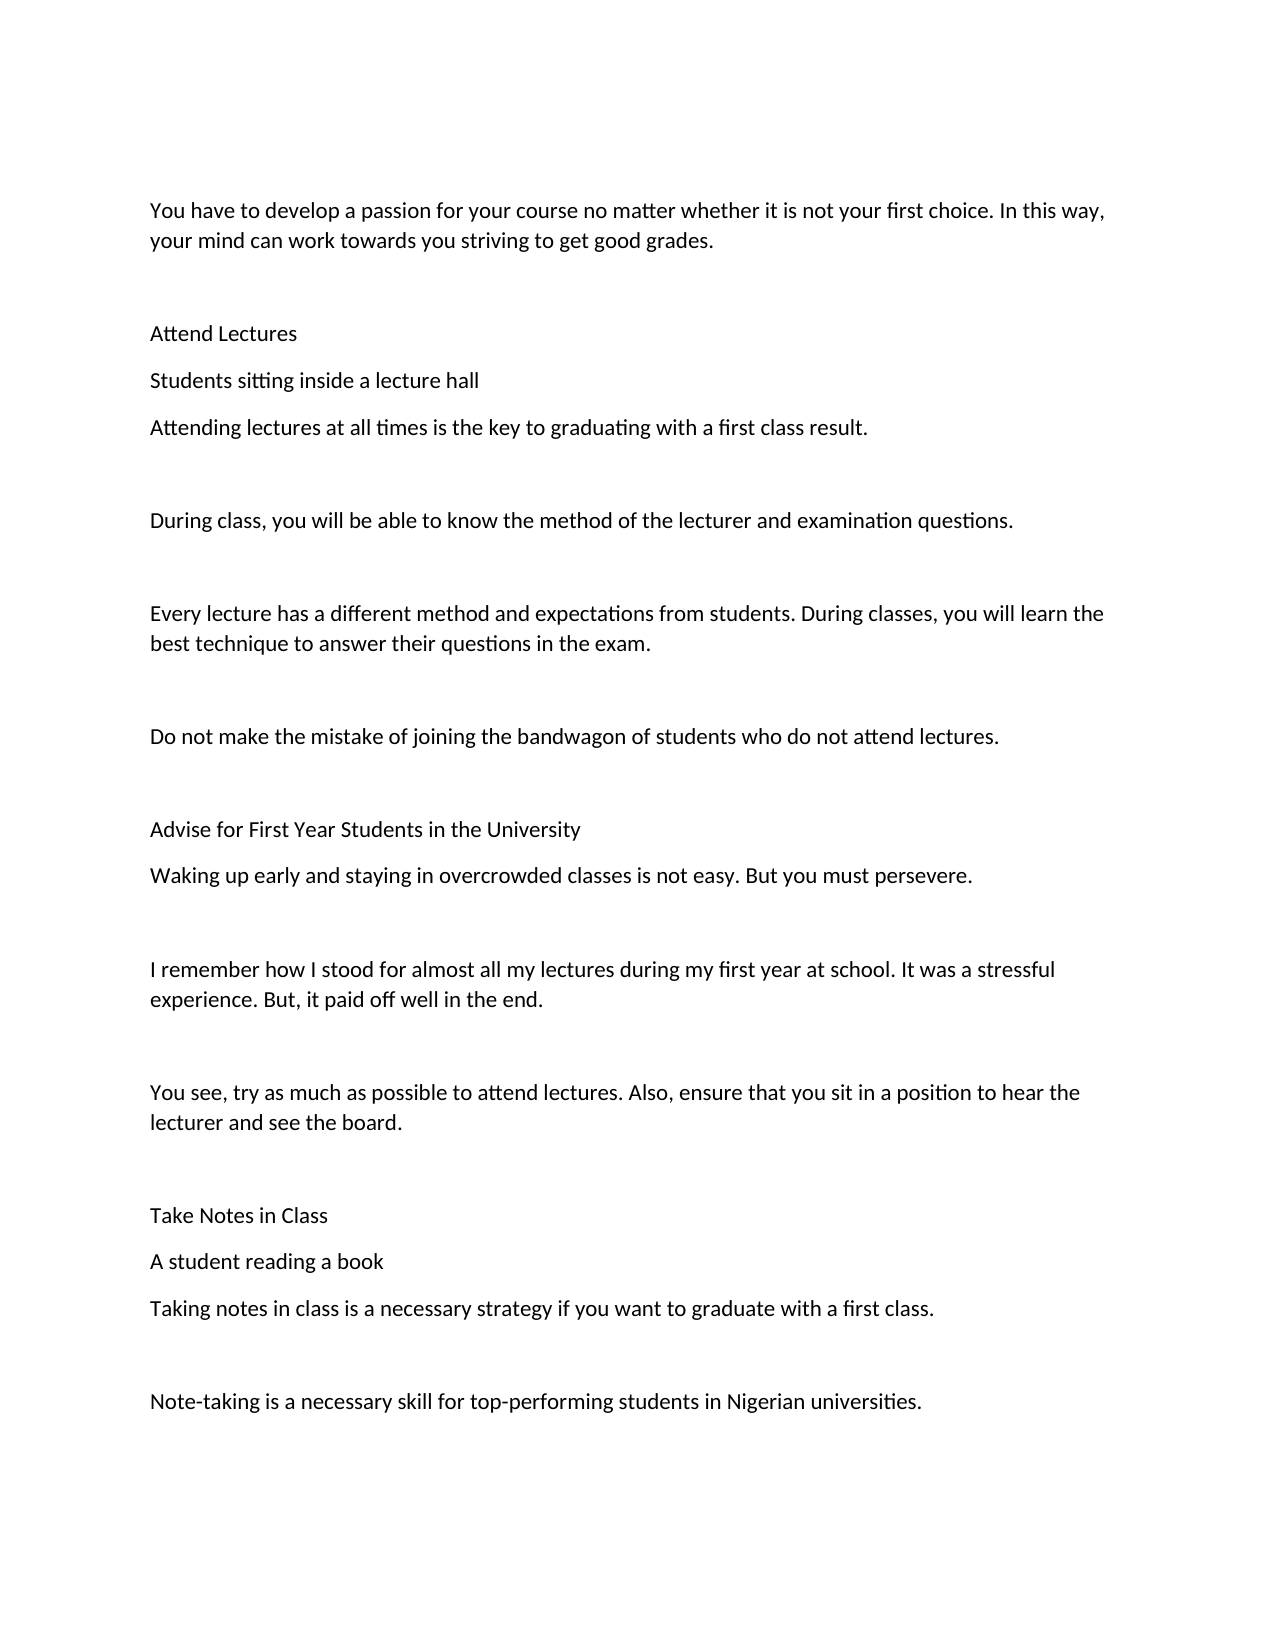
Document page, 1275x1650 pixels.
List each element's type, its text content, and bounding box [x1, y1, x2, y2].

text Advise for First Year Students in the University [150, 815, 1125, 843]
text During class, you will be able to know the method of the lecturer and examination questions. [150, 506, 1125, 534]
text I remember how I stood for almost all my lectures during my first year at school. It was a stressful experience. But, it paid off well in the end. [150, 955, 1125, 1013]
text Attend Lectures [150, 319, 1125, 348]
text Do not make the mistake of joining the bandwagon of students who do not attend lectures. [150, 722, 1125, 750]
text Every lecture has a different method and expectations from students. During classes, you will learn the best technique to answer their questions in the exam. [150, 599, 1125, 657]
text Note-taking is a necessary skill for top-performing students in Nigerian universities. [150, 1387, 1125, 1415]
text Students sitting inside a lecture hall [150, 366, 1125, 394]
text You have to develop a passion for your course no matter whether it is not your first choice. In this way, your mind can work towards you striving to get good grades. [150, 197, 1125, 254]
text Waking up early and staying in overcrowded classes is not easy. But you must persevere. [150, 862, 1125, 890]
text Taking notes in class is a necessary strategy if you want to graduate with a first class. [150, 1294, 1125, 1322]
text Take Notes in Class [150, 1201, 1125, 1229]
text A student reading a book [150, 1247, 1125, 1275]
text You see, try as much as possible to attend lectures. Also, ensure that you sit in a position to hear the lecturer and see the board. [150, 1078, 1125, 1136]
text Attending lectures at all times is the key to graduating with a first class result. [150, 413, 1125, 441]
